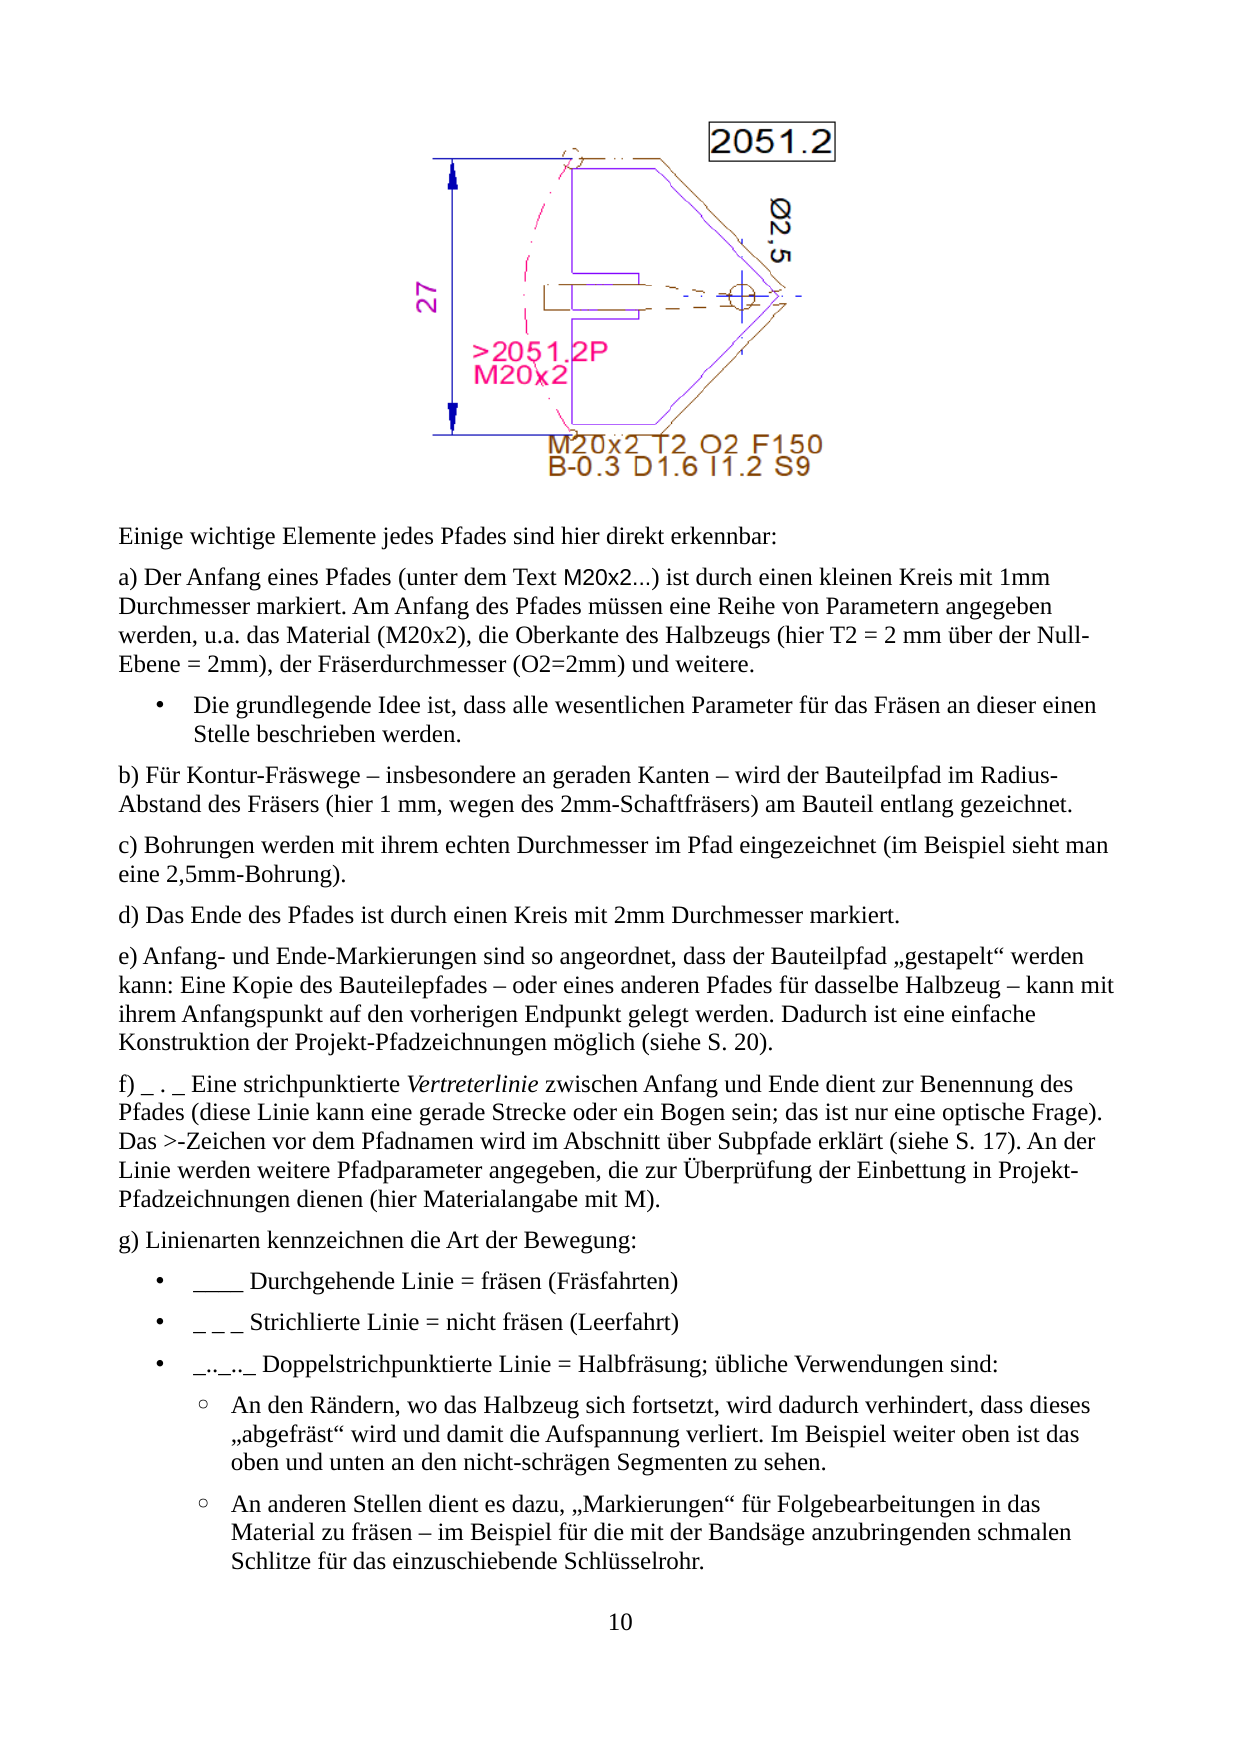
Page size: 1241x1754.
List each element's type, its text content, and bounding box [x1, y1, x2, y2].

text d) Das Ende des Pfades ist durch einen Kreis mit 2mm Durchmesser markiert. [118, 900, 1122, 929]
list _.._.._ Doppelstrichpunktierte Linie = Halbfräsung; übliche Verwendungen sind: [156, 1349, 1122, 1377]
list An den Rändern, wo das Halbzeug sich fortsetzt, wird dadurch verhindert, dass dieses „abgefräst“ wird und damit die Aufspannung verliert. Im Beispiel weiter oben ist das oben und unten an den nicht-schrägen Segmenten zu sehen. [193, 1390, 1122, 1476]
text b) Für Kontur-Fräswege – insbesondere an geraden Kanten – wird der Bauteilpfad im Radius-Abstand des Fräsers (hier 1 mm, wegen des 2mm-Schaftfräsers) am Bauteil entlang gezeichnet. [118, 760, 1122, 817]
list ____ Durchgehende Linie = fräsen (Fräsfahrten) [156, 1266, 1122, 1295]
text e) Anfang- und Ende-Markierungen sind so angeordnet, dass der Bauteilpfad „gestapelt“ werden kann: Eine Kopie des Bauteilepfades – oder eines anderen Pfades für dasselbe Halbzeug – kann mit ihrem Anfangspunkt auf den vorherigen Endpunkt gelegt werden. Dadurch ist eine einfache Konstruktion der Projekt-Pfadzeichnungen möglich (siehe S. 19). [118, 941, 1122, 1056]
text f) _ . _ Eine strichpunktierte Vertreterlinie zwischen Anfang und Ende dient zur Benennung des Pfades (diese Linie kann eine gerade Strecke oder ein Bogen sein; das ist nur eine optische Frage). Das >-Zeichen vor dem Pfadnamen wird im Abschnitt über Subpfade erklärt (siehe S. 16). An der Linie werden weitere Pfadparameter angegeben, die zur Überprüfung der Einbettung in Projekt-Pfadzeichnungen dienen (hier Materialangabe mit M). [118, 1069, 1122, 1212]
list An anderen Stellen dient es dazu, „Markierungen“ für Folgebearbeitungen in das Material zu fräsen – im Beispiel für die mit der Bandsäge anzubringenden schmalen Schlitze für das einzuschiebende Schlüsselrohr. [193, 1489, 1122, 1575]
picture [403, 118, 837, 480]
text c) Bohrungen werden mit ihrem echten Durchmesser im Pfad eingezeichnet (im Beispiel sieht man eine 2,5mm-Bohrung). [118, 830, 1122, 887]
text a) Der Anfang eines Pfades (unter dem Text M20x2...) ist durch einen kleinen Kreis mit 1mm Durchmesser markiert. Am Anfang des Pfades müssen eine Reihe von Parametern angegeben werden, u.a. das Material (M20x2), die Oberkante des Halbzeugs (hier T2 = 2 mm über der Null-Ebene = 2mm), der Fräserdurchmesser (O2=2mm) und weitere. [118, 562, 1122, 677]
text g) Linienarten kennzeichnen die Art der Bewegung: [118, 1225, 1122, 1254]
text Einige wichtige Elemente jedes Pfades sind hier direkt erkennbar: [118, 521, 1122, 550]
list _ _ _ Strichlierte Linie = nicht fräsen (Leerfahrt) [156, 1307, 1122, 1336]
list Die grundlegende Idee ist, dass alle wesentlichen Parameter für das Fräsen an dieser einen Stelle beschrieben werden. [156, 690, 1122, 747]
